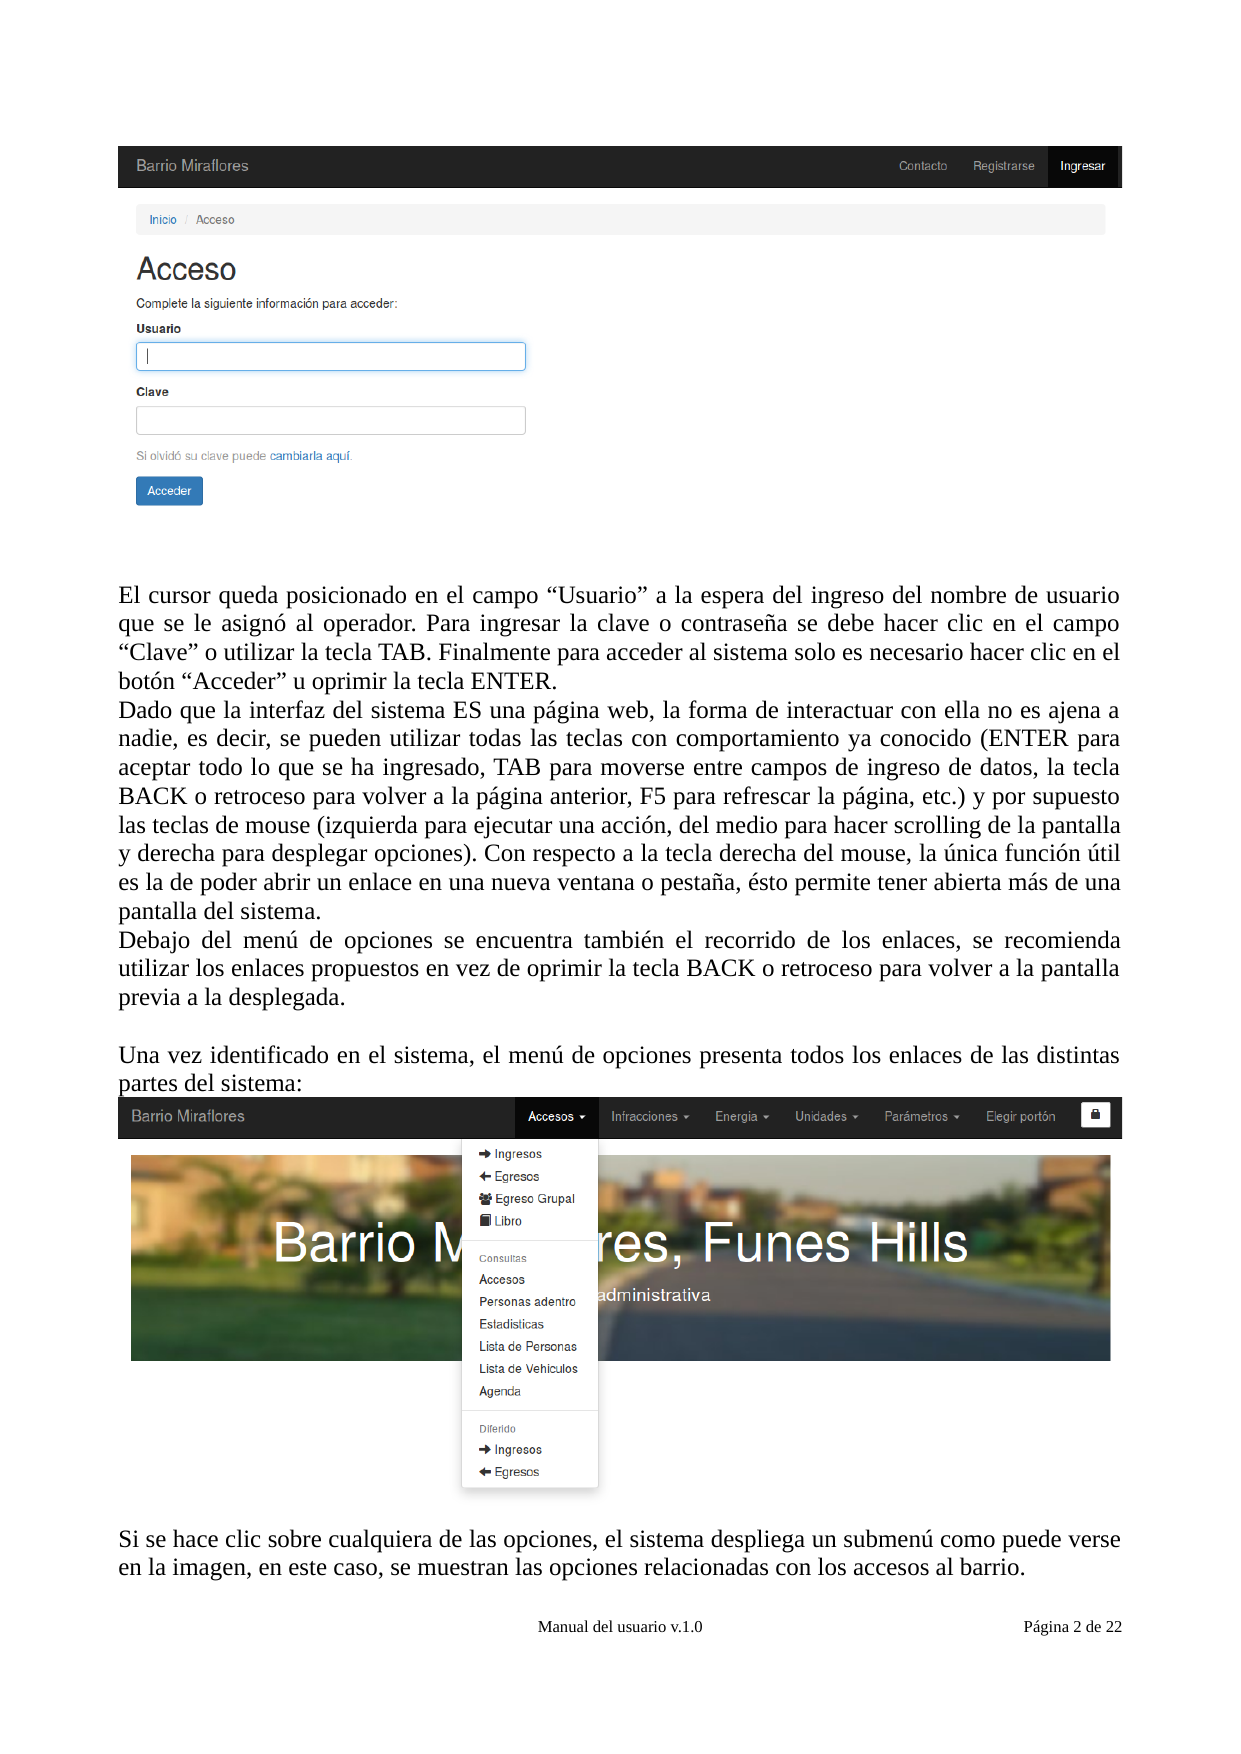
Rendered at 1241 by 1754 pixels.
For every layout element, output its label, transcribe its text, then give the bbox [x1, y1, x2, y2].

text El cursor queda posicionado en el campo “Usuario” a la espera del ingreso del nombre de usuario que se le asignó al operador. Para ingresar la clave o contraseña se debe hacer clic en el campo “Clave” o utilizar la tecla TAB. Finalmente para acceder al sistema solo es necesario hacer clic en el botón “Acceder” u oprimir la tecla ENTER. [118, 580, 1122, 695]
text Debajo del menú de opciones se encuentra también el recorrido de los enlaces, se recomienda utilizar los enlaces propuestos en vez de oprimir la tecla BACK o retroceso para volver a la pantalla previa a la desplegada. [118, 925, 1122, 1011]
text Si se hace clic sobre cualquiera de las opciones, el sistema despliega un submenú como puede verse en la imagen, en este caso, se muestran las opciones relacionadas con los accesos al barrio. [118, 1524, 1122, 1581]
picture [118, 1097, 1123, 1524]
text Dado que la interfaz del sistema ES una página web, la forma de interactuar con ella no es ajena a nadie, es decir, se pueden utilizar todas las teclas con comportamiento ya conocido (ENTER para aceptar todo lo que se ha ingresado, TAB para moverse entre campos de ingreso de datos, la tecla BACK o retroceso para volver a la página anterior, F5 para refrescar la página, etc.) y por supuesto las teclas de mouse (izquierda para ejecutar una acción, del medio para hacer scrolling de la pantalla y derecha para desplegar opciones). Con respecto a la tecla derecha del mouse, la única función útil es la de poder abrir un enlace en una nueva ventana o pestaña, ésto permite tener abierta más de una pantalla del sistema. [118, 695, 1122, 925]
picture [118, 146, 1123, 523]
text Una vez identificado en el sistema, el menú de opciones presenta todos los enlaces de las distintas partes del sistema: [118, 1040, 1122, 1097]
